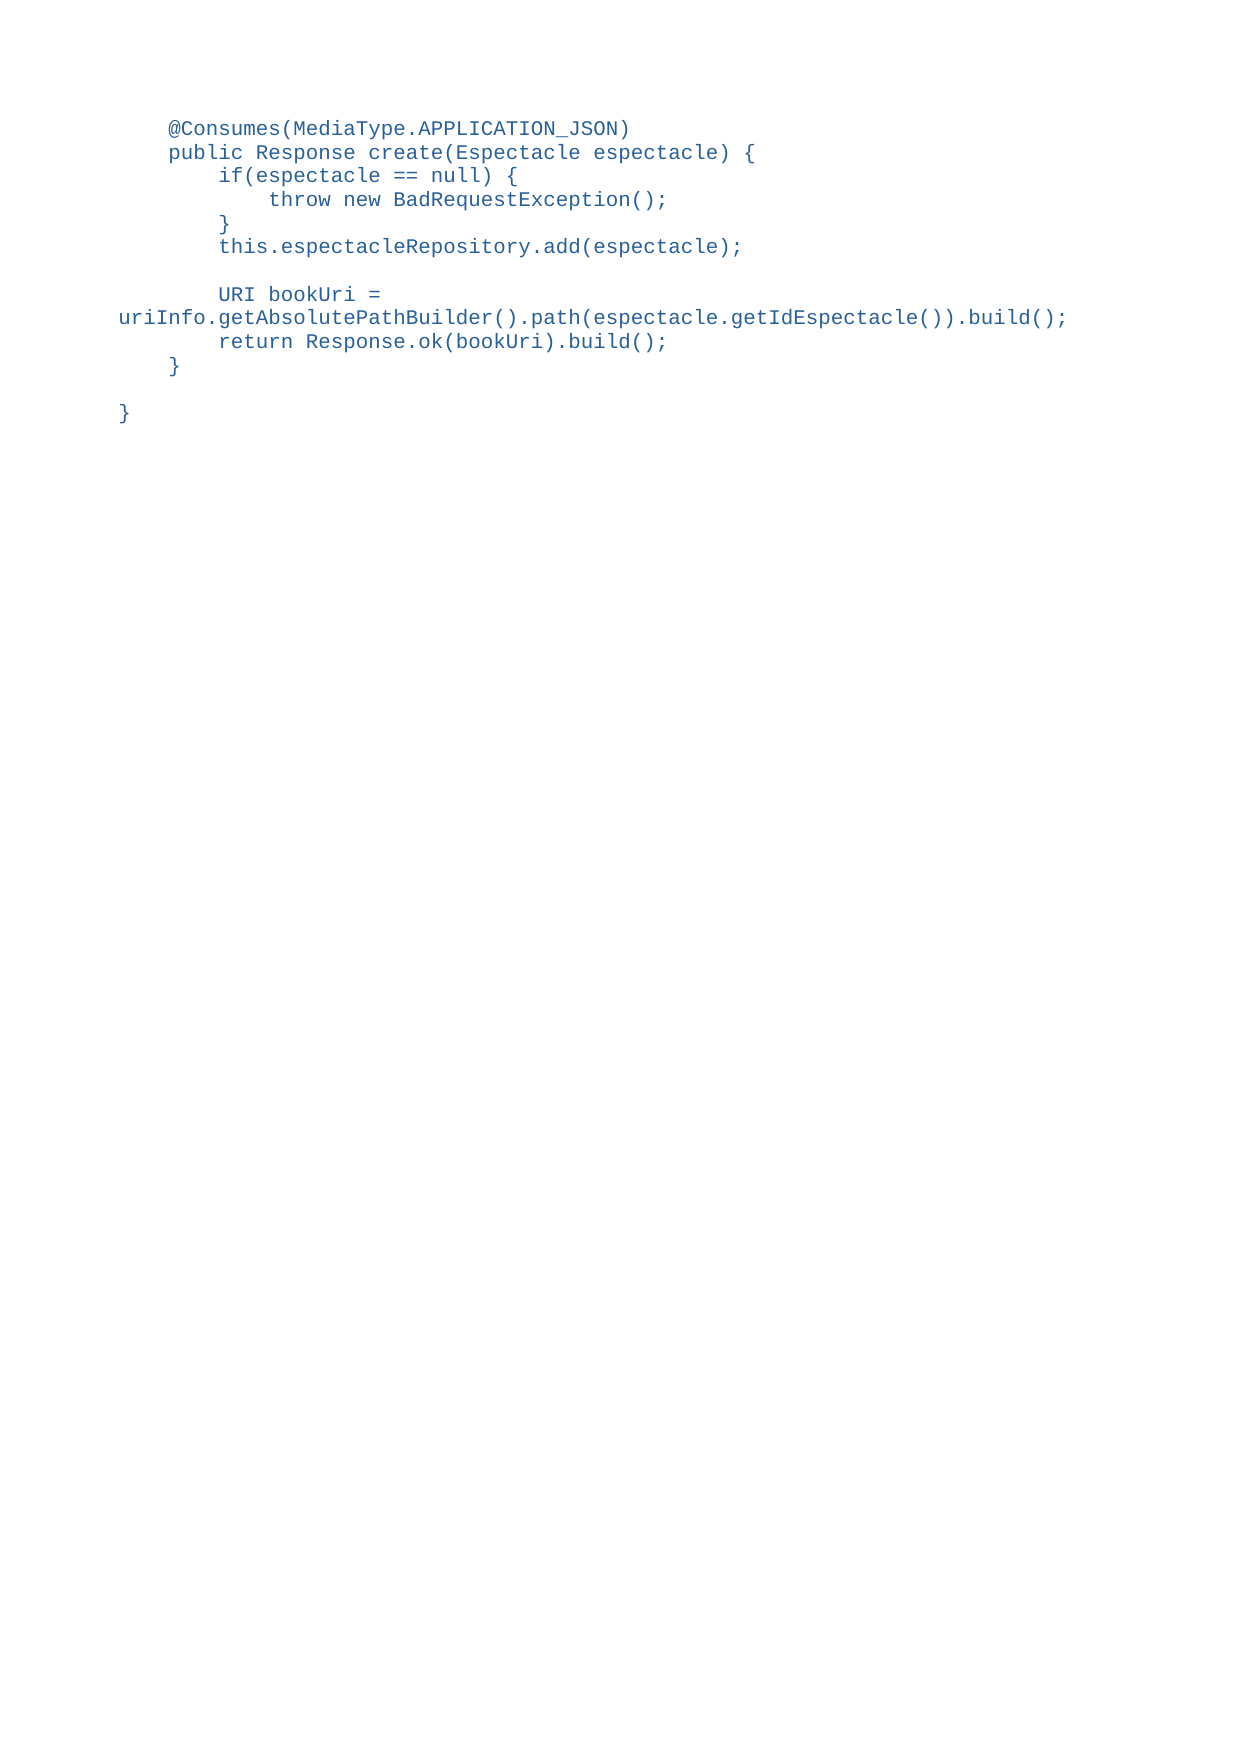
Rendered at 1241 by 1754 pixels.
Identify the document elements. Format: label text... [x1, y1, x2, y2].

text return Response.ok(bookUri).build(); [118, 331, 1122, 354]
text this.espectacleRepository.add(espectacle); [118, 236, 1122, 260]
text URI bookUri = uriInfo.getAbsolutePathBuilder().path(espectacle.getIdEspectacle()).build(); [118, 284, 1122, 331]
text } [118, 402, 1122, 426]
text throw new BadRequestException(); [118, 189, 1122, 213]
text @Consumes(MediaType.APPLICATION_JSON) [118, 118, 1122, 142]
text if(espectacle == null) { [118, 165, 1122, 189]
text } [118, 354, 1122, 378]
text public Response create(Espectacle espectacle) { [118, 142, 1122, 165]
text } [118, 213, 1122, 236]
